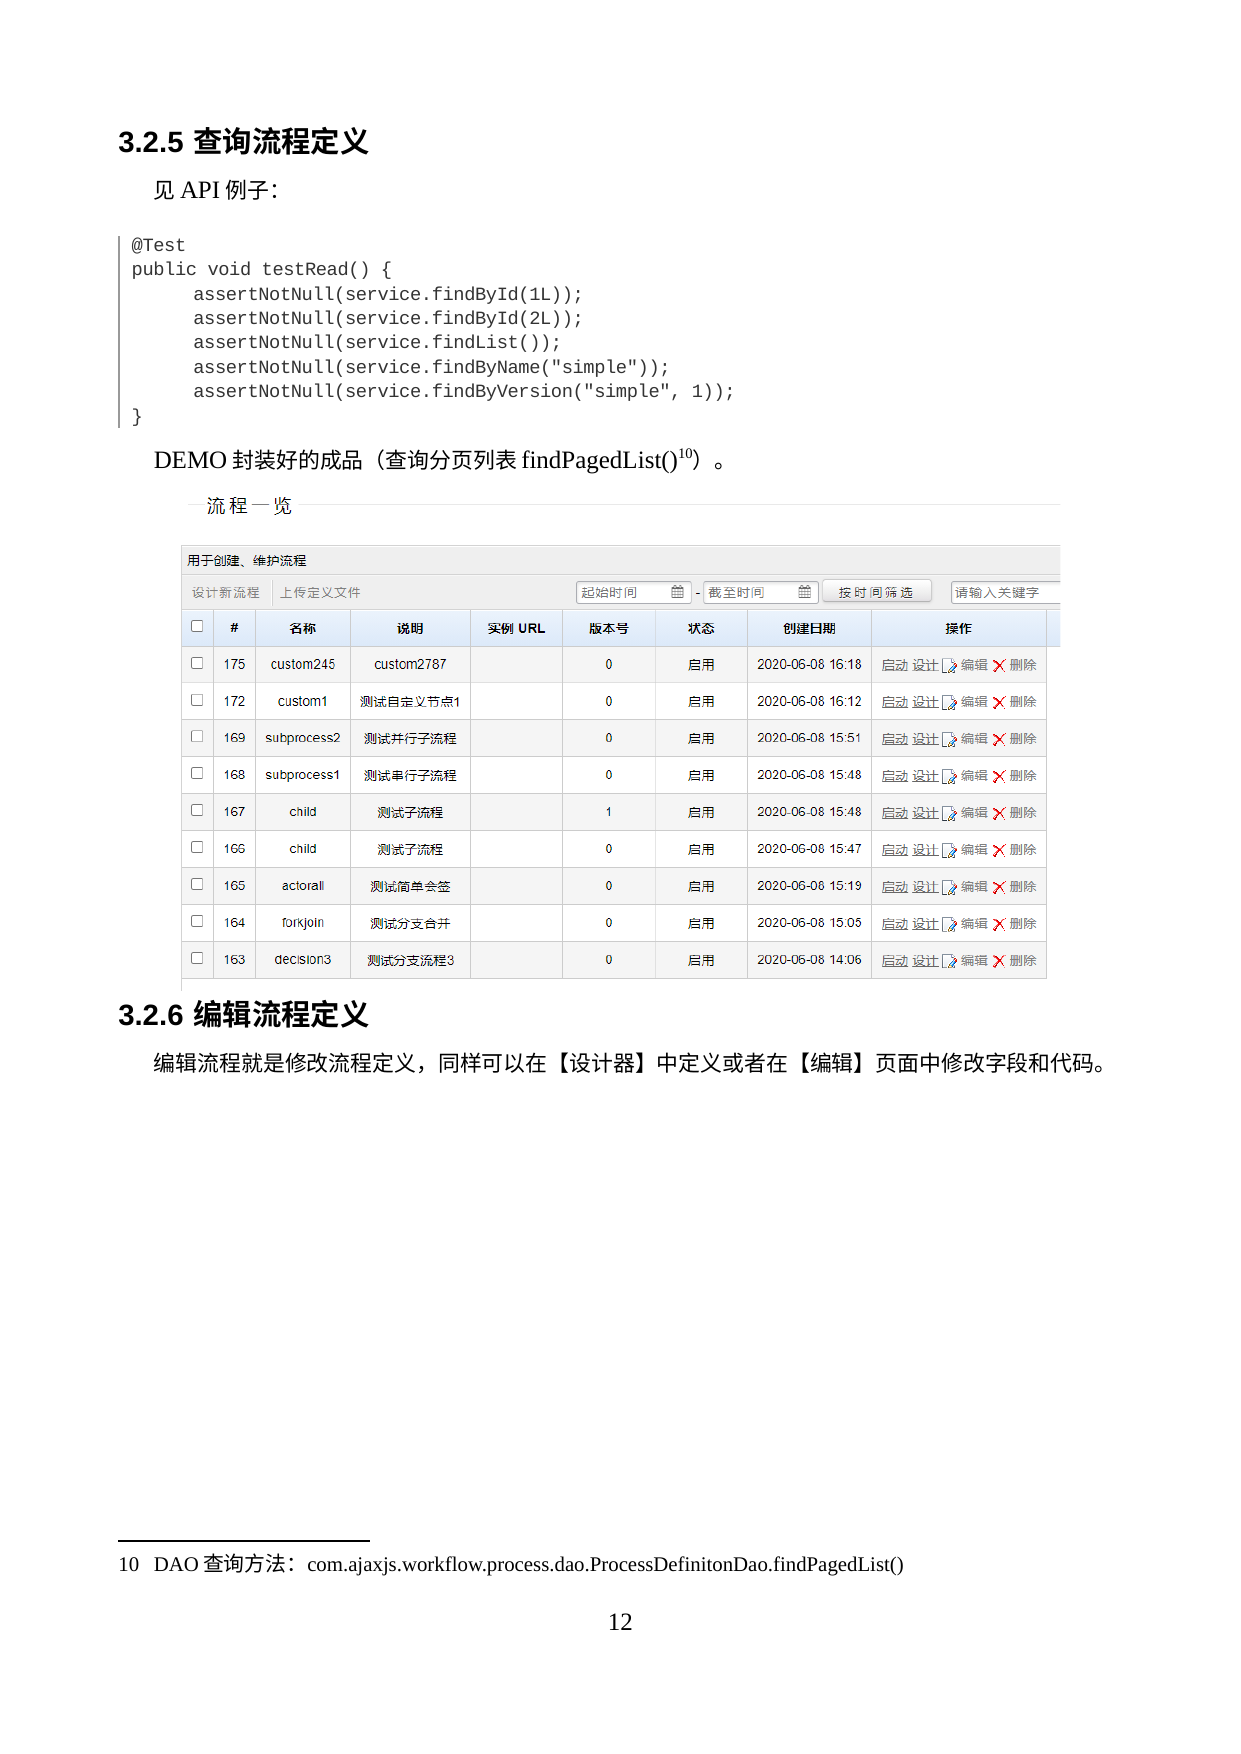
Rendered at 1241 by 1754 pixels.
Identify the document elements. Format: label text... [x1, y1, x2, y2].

text DEMO封装好的成品（查询分页列表findPagedList()）。 [118, 443, 1122, 474]
text public void testRead() { [120, 260, 1122, 281]
text 编辑流程就是修改流程定义，同样可以在【设计器】中定义或者在【编辑】页面中修改字段和代码。 [118, 1046, 1122, 1078]
text assertNotNull(service.findByName("simple")); [120, 358, 1122, 379]
text assertNotNull(service.findByVersion("simple", 1)); [120, 382, 1122, 403]
text assertNotNull(service.findList()); [120, 333, 1122, 354]
text DAO查询方法：com.ajaxjs.workflow.process.dao.ProcessDefinitonDao.findPagedList() [118, 1547, 1122, 1578]
picture [179, 493, 1061, 991]
text assertNotNull(service.findById(1L)); [120, 284, 1122, 306]
subtitle 编辑流程定义 [118, 556, 1122, 1033]
text } [120, 406, 1122, 428]
text 见API例子： [118, 173, 1122, 205]
subtitle 查询流程定义 [118, 118, 1122, 161]
text assertNotNull(service.findById(2L)); [120, 309, 1122, 330]
text @Test [120, 236, 1122, 257]
